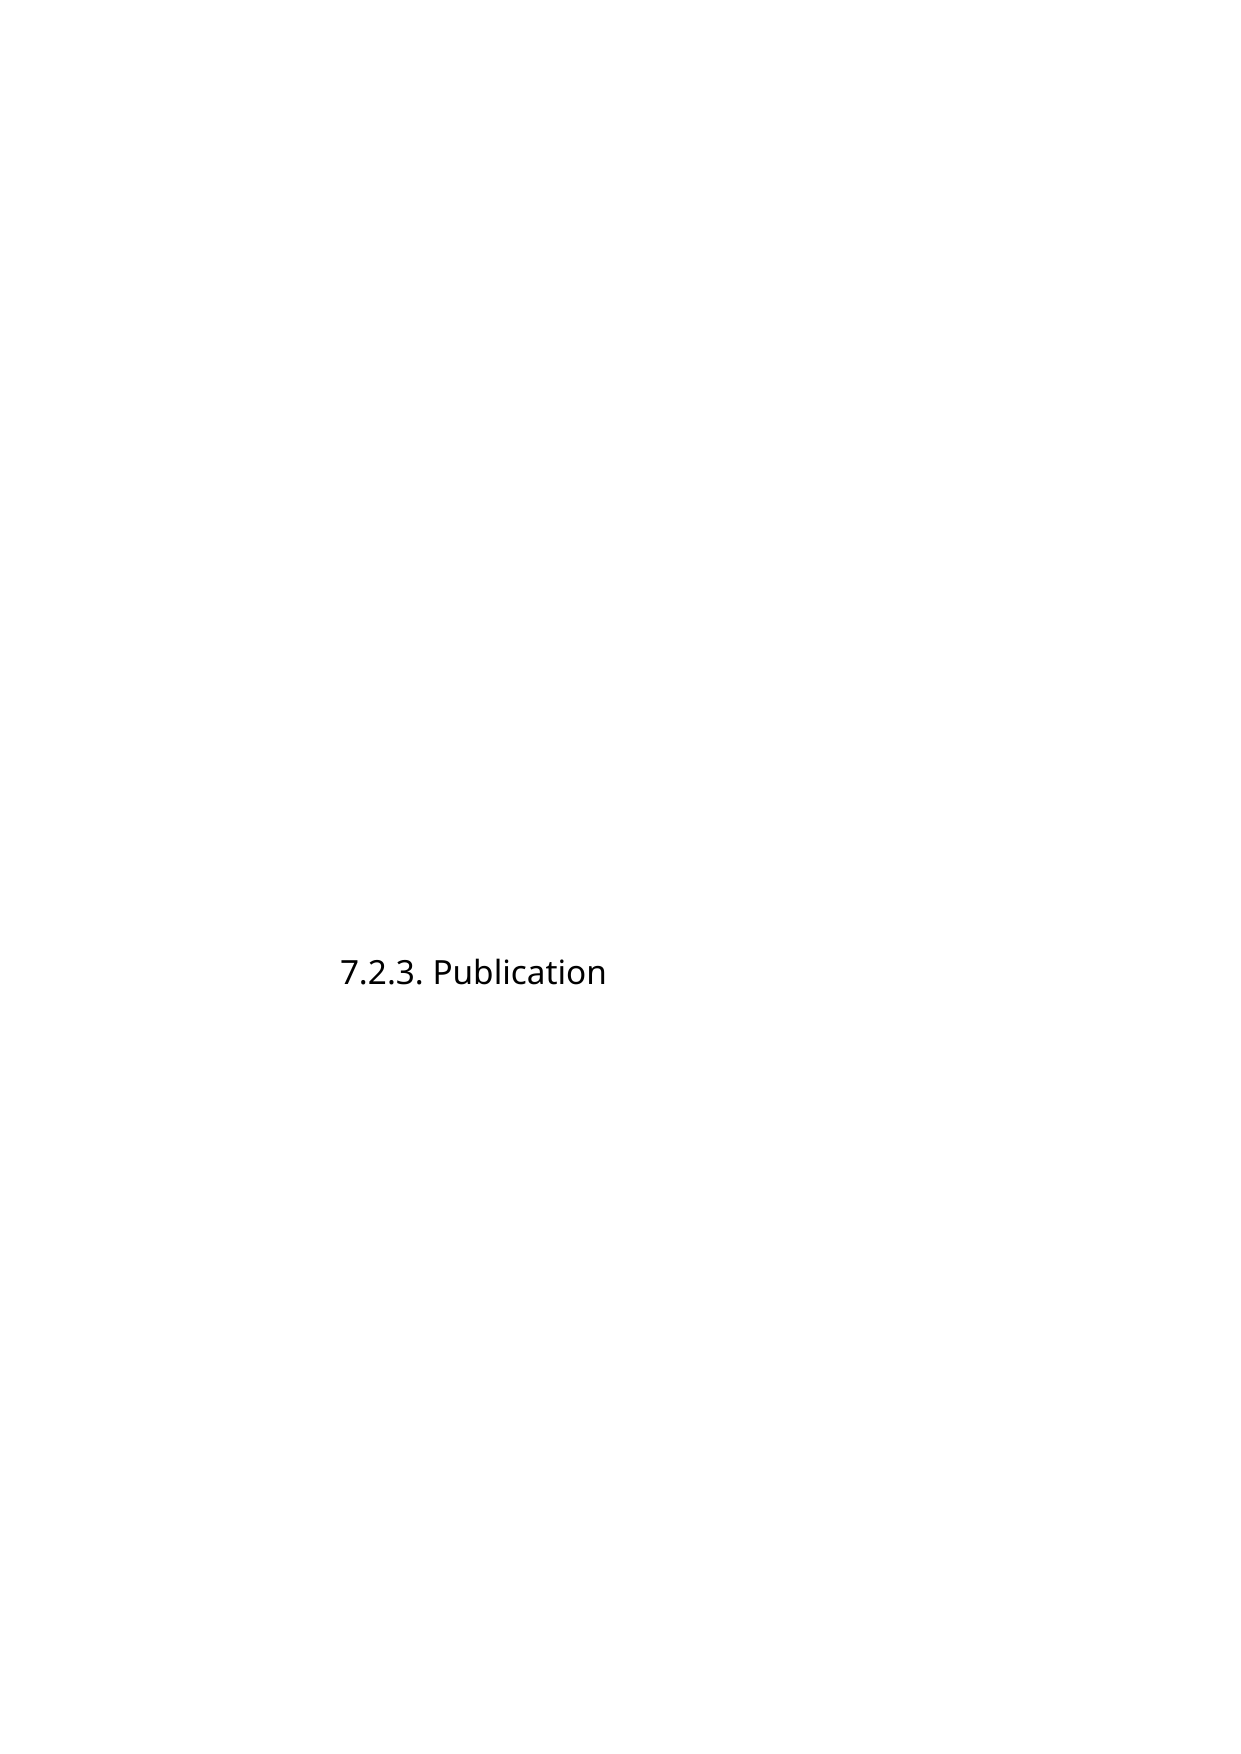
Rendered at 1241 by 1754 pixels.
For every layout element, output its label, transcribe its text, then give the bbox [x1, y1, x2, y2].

text 7.2.3. Publication [340, 948, 1122, 994]
